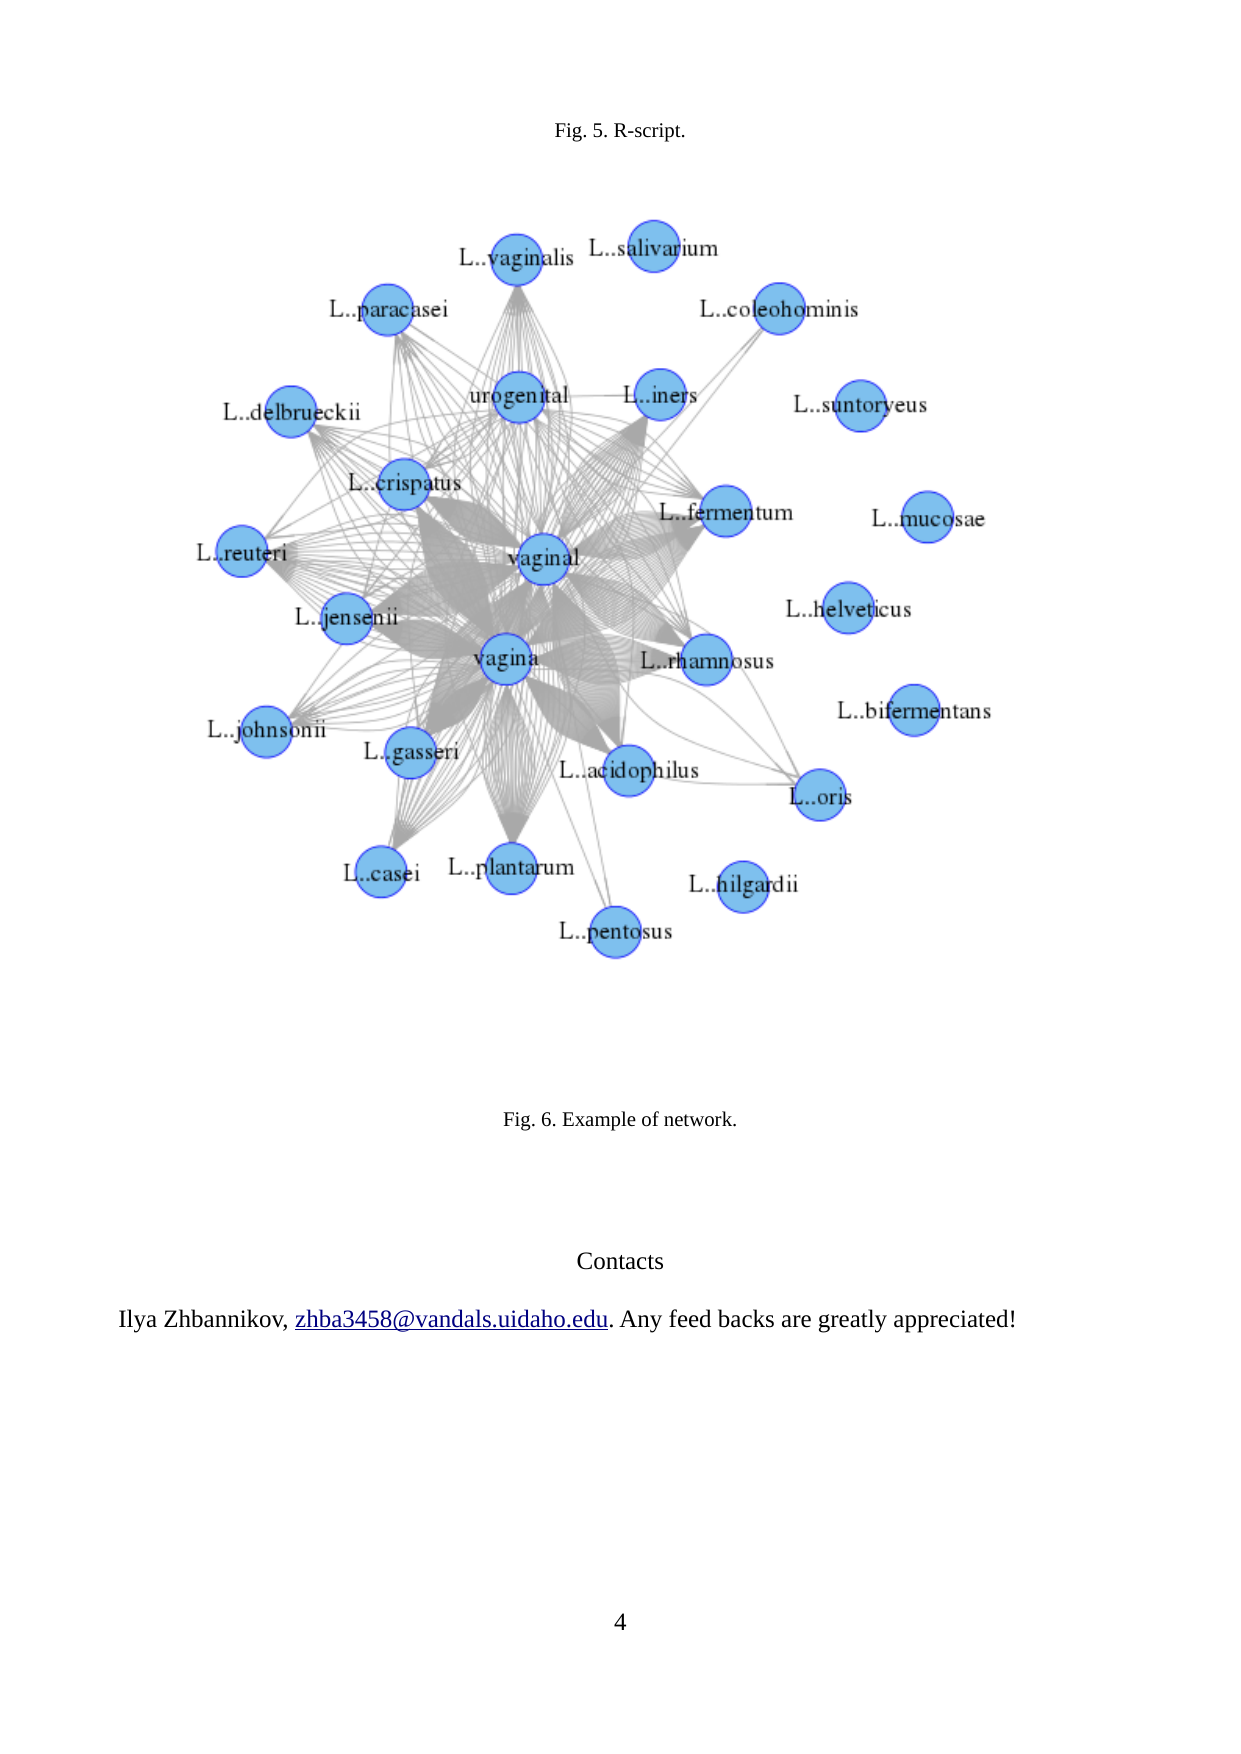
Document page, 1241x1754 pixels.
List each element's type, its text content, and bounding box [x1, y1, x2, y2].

text Ilya Zhbannikov, zhba3458@vandals.uidaho.edu. Any feed backs are greatly appreciated! [118, 1304, 1122, 1333]
text Fig. 5. R-script. [118, 118, 1122, 142]
picture [137, 142, 1103, 1050]
text Fig. 6. Example of network. [118, 1107, 1122, 1131]
text Contacts [118, 1246, 1122, 1275]
